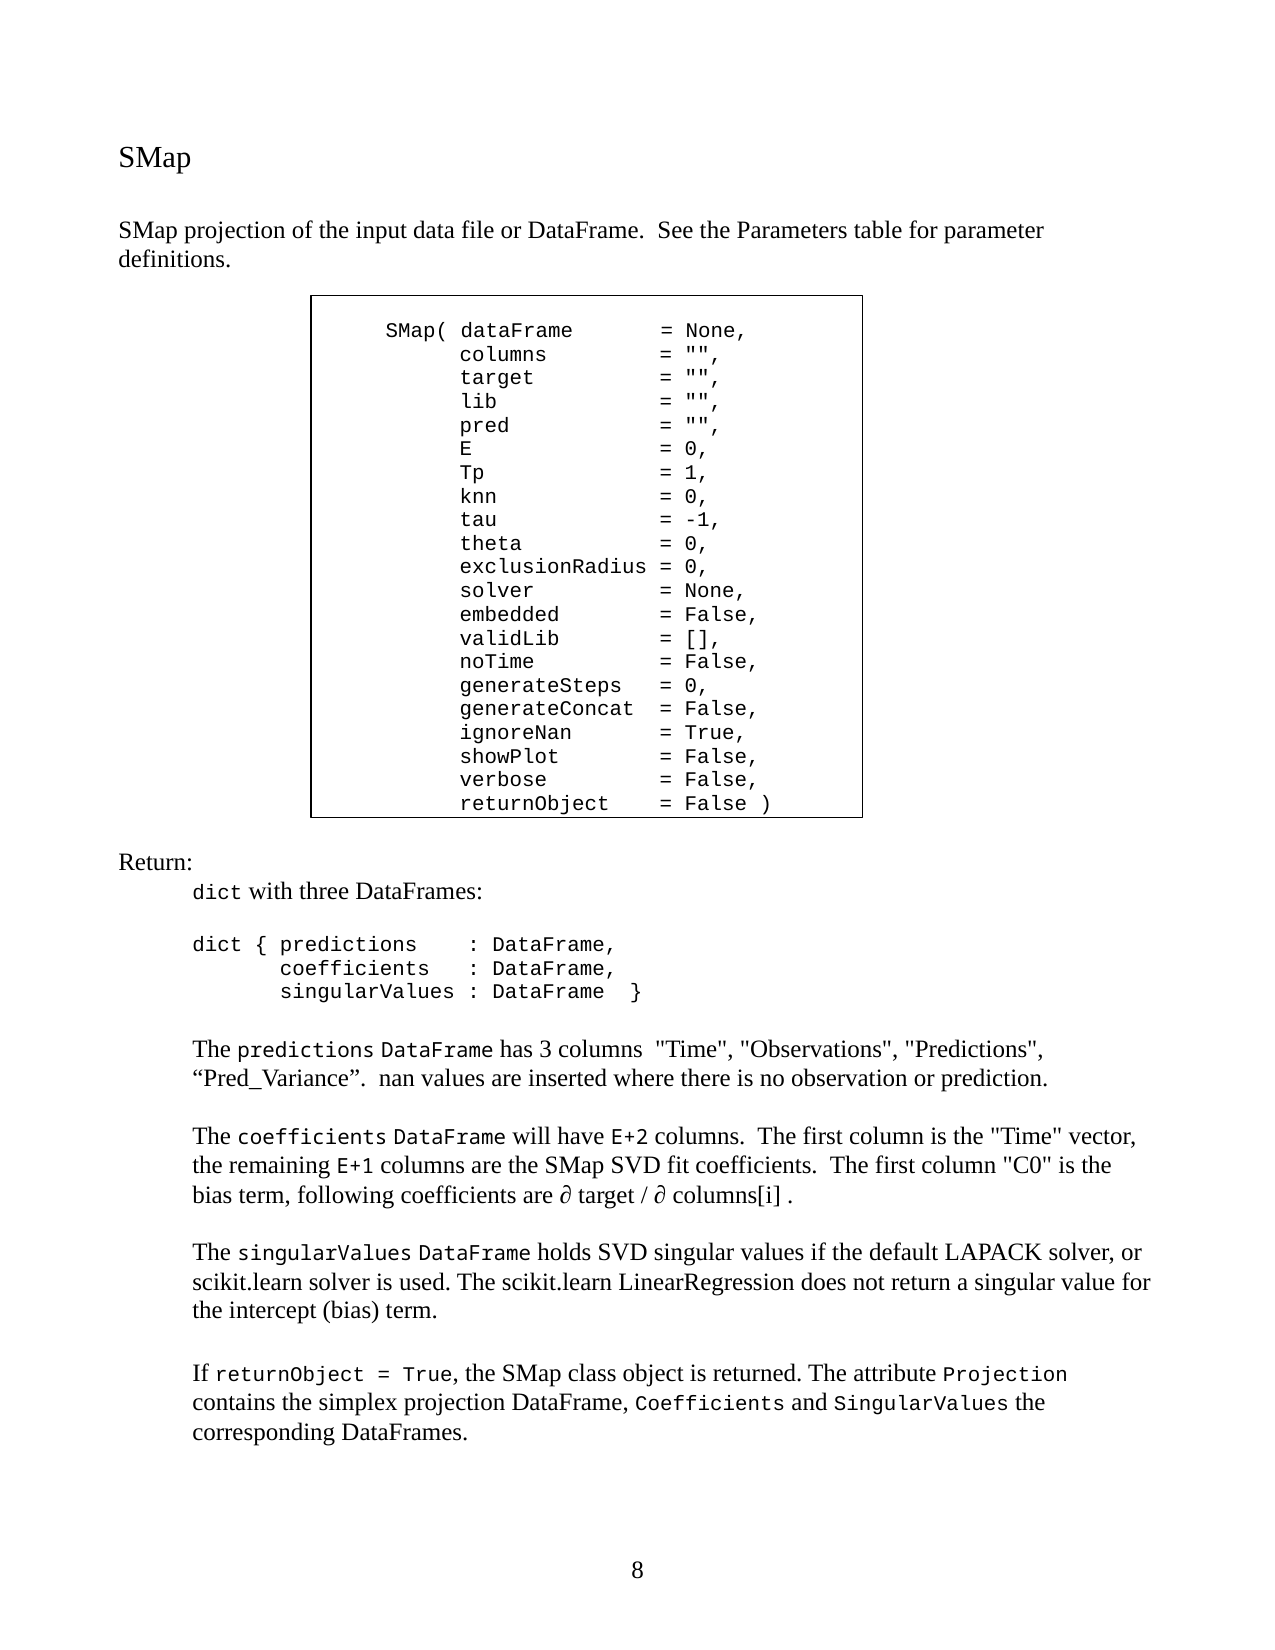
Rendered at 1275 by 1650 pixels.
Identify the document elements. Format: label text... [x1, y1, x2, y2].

text coefficients : DataFrame, [192, 958, 1157, 982]
text The singularValues DataFrame holds SVD singular values if the default LAPACK solver, or scikit.learn solver is used. The scikit.learn LinearRegression does not return a singular value for the intercept (bias) term. [192, 1237, 1157, 1324]
text The predictions DataFrame has 3 columns "Time", "Observations", "Predictions", “Pred_Variance”. nan values are inserted where there is no observation or prediction. [192, 1034, 1157, 1092]
text If returnObject = True, the SMap class object is returned. The attribute Projection contains the simplex projection DataFrame, Coefficients and SingularValues the corresponding DataFrames. [192, 1358, 1157, 1446]
text dict with three DataFrames: [192, 876, 1157, 906]
text dict { predictions : DataFrame, [192, 934, 1157, 958]
text SMap projection of the input data file or DataFrame. See the Parameters table for parameter definitions. [118, 216, 1157, 273]
text The coefficients DataFrame will have E+2 columns. The first column is the "Time" vector, the remaining E+1 columns are the SMap SVD fit coefficients. The first column "C0" is the bias term, following coefficients are ∂ target / ∂ columns[i] . [192, 1121, 1157, 1209]
text Return: [118, 847, 1157, 876]
text singularValues : DataFrame } [192, 982, 1157, 1005]
subtitle SMap [118, 139, 1157, 174]
